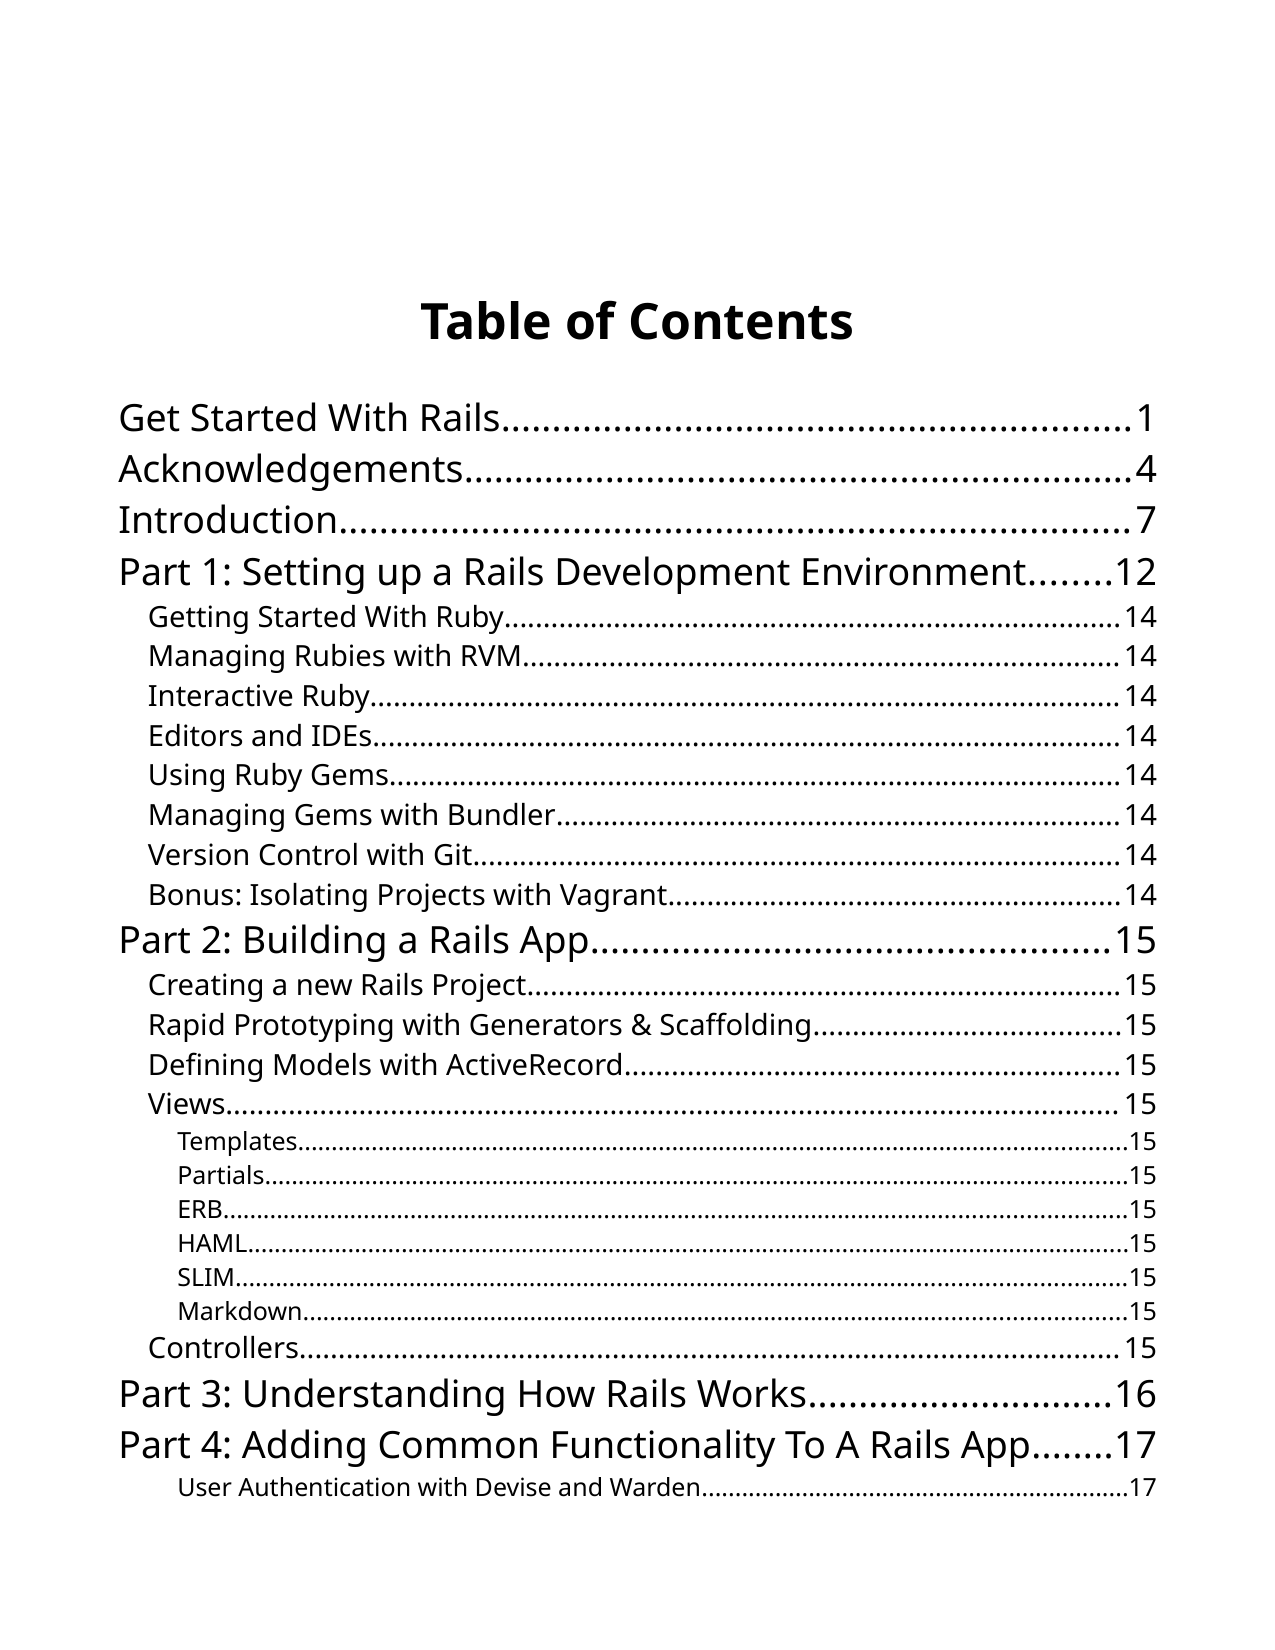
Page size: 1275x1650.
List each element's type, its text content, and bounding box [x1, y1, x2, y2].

text Creating a new Rails Project 15 [148, 964, 1157, 1004]
text Views 15 [148, 1083, 1157, 1123]
subtitle Table of Contents [133, 286, 1142, 354]
text Get Started With Rails 1 [118, 392, 1157, 443]
text ERB 15 [177, 1191, 1157, 1225]
text User Authentication with Devise and Warden 17 [177, 1469, 1157, 1503]
text Part 1: Setting up a Rails Development Environment 12 [118, 545, 1157, 596]
text Managing Rubies with RVM 14 [148, 636, 1157, 675]
text HAML 15 [177, 1225, 1157, 1259]
text Templates 15 [177, 1123, 1157, 1157]
text Bonus: Isolating Projects with Vagrant 14 [148, 874, 1157, 913]
text Rapid Prototyping with Generators & Scaffolding 15 [148, 1004, 1157, 1044]
text Introduction 7 [118, 494, 1157, 545]
text Markdown 15 [177, 1293, 1157, 1328]
text Acknowledgements 4 [118, 443, 1157, 494]
text Using Ruby Gems 14 [148, 755, 1157, 794]
text Defining Models with ActiveRecord 15 [148, 1044, 1157, 1083]
text Getting Started With Ruby 14 [148, 596, 1157, 636]
text Part 2: Building a Rails App 15 [118, 913, 1157, 964]
text Part 3: Understanding How Rails Works 16 [118, 1367, 1157, 1418]
text Version Control with Git 14 [148, 834, 1157, 874]
text Part 4: Adding Common Functionality To A Rails App 17 [118, 1418, 1157, 1469]
text Partials 15 [177, 1157, 1157, 1191]
text Interactive Ruby 14 [148, 675, 1157, 715]
text Editors and IDEs 14 [148, 715, 1157, 755]
text Controllers 15 [148, 1328, 1157, 1367]
text SLIM 15 [177, 1259, 1157, 1293]
text Managing Gems with Bundler 14 [148, 794, 1157, 834]
